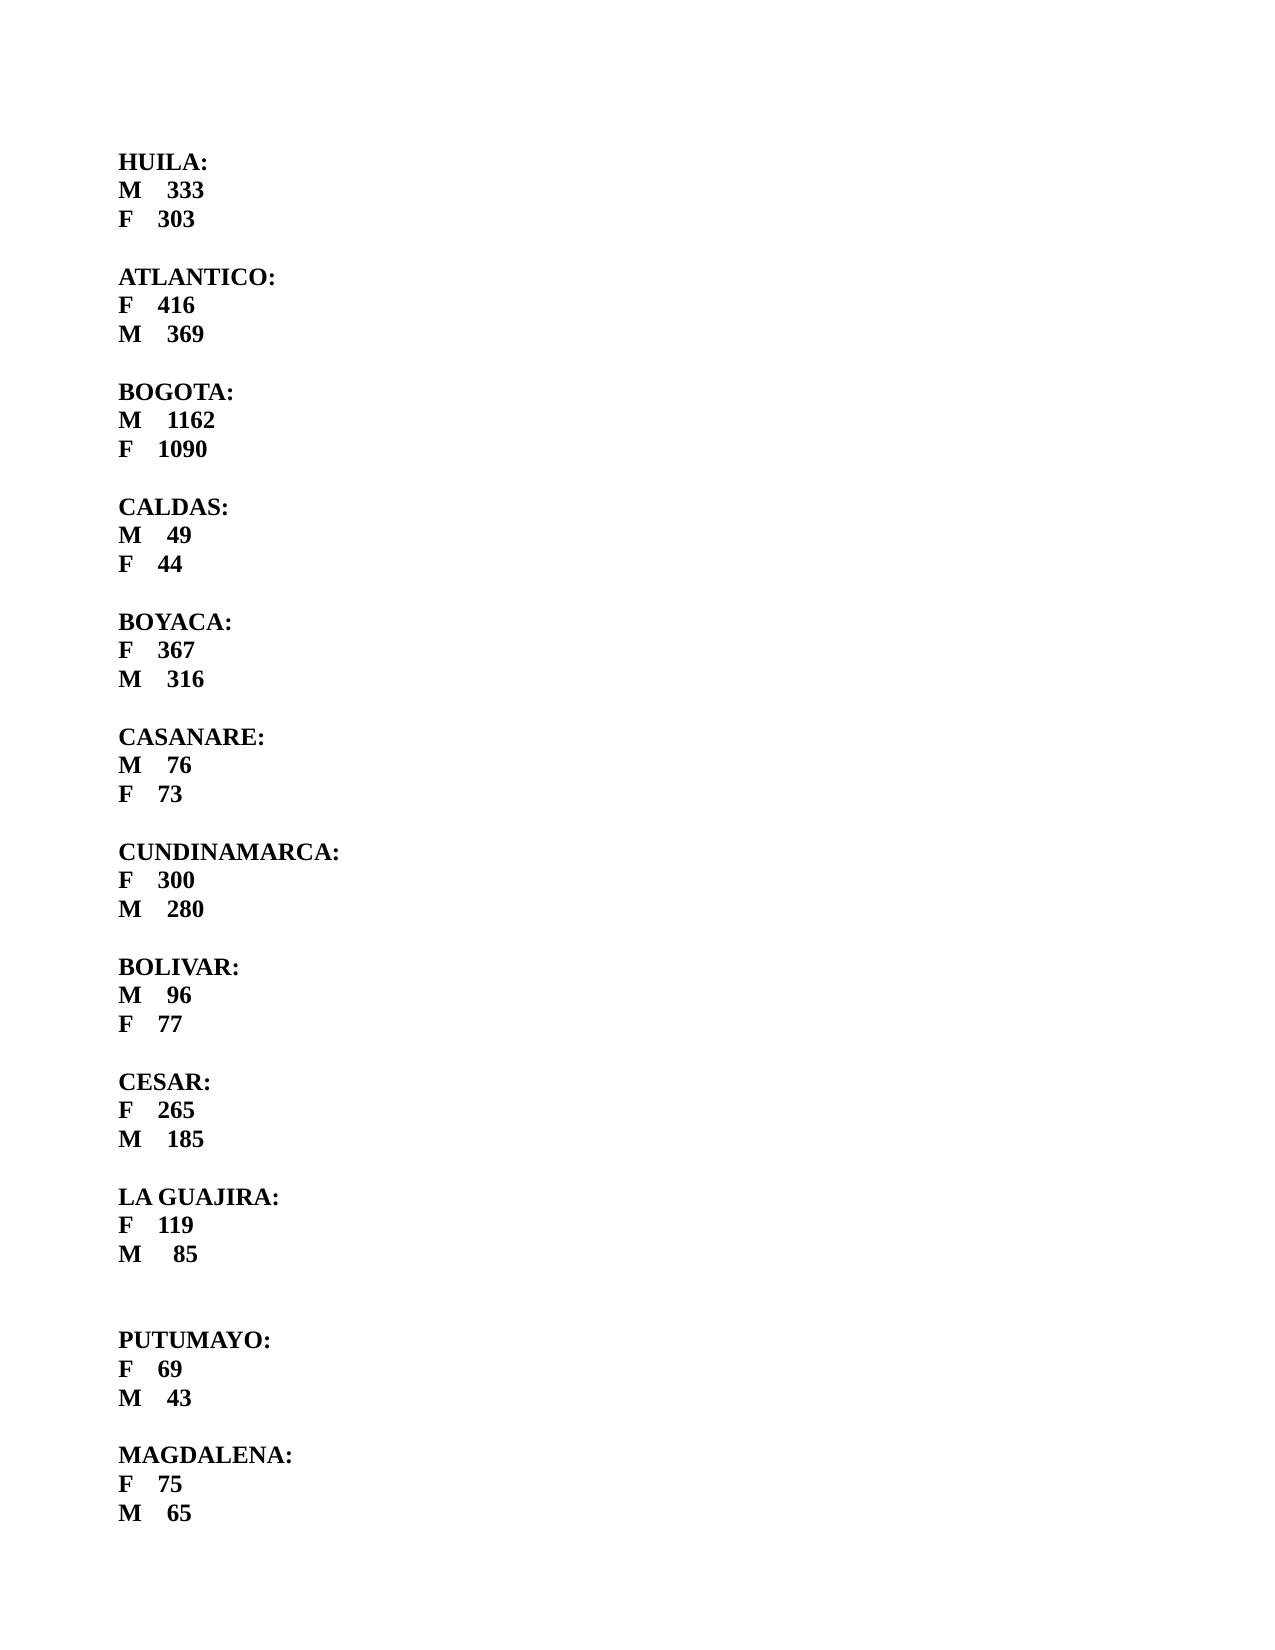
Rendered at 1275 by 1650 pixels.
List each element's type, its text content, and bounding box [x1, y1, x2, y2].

text PUTUMAYO: [118, 1326, 1157, 1354]
text F 367 [118, 636, 1157, 664]
text M 185 [118, 1124, 1157, 1153]
text M 280 [118, 894, 1157, 923]
text CUNDINAMARCA: [118, 837, 1157, 866]
text M 96 [118, 981, 1157, 1009]
text F 73 [118, 779, 1157, 808]
text M 43 [118, 1383, 1157, 1412]
text CESAR: [118, 1067, 1157, 1096]
text BOLIVAR: [118, 952, 1157, 981]
text BOYACA: [118, 607, 1157, 636]
text M 65 [118, 1498, 1157, 1527]
text BOGOTA: [118, 377, 1157, 406]
text M 85 [118, 1239, 1157, 1268]
text F 1090 [118, 434, 1157, 463]
text F 69 [118, 1354, 1157, 1383]
text M 49 [118, 521, 1157, 549]
text M 333 [118, 176, 1157, 204]
text M 76 [118, 751, 1157, 779]
text F 300 [118, 866, 1157, 894]
text ATLANTICO: [118, 262, 1157, 291]
text M 1162 [118, 406, 1157, 434]
text MAGDALENA: [118, 1441, 1157, 1469]
text M 369 [118, 319, 1157, 348]
text F 119 [118, 1211, 1157, 1239]
text F 416 [118, 291, 1157, 319]
text F 77 [118, 1009, 1157, 1038]
text F 265 [118, 1096, 1157, 1124]
text HUILA: [118, 147, 1157, 176]
text F 44 [118, 549, 1157, 578]
text F 303 [118, 204, 1157, 233]
text M 316 [118, 664, 1157, 693]
text CALDAS: [118, 492, 1157, 521]
text LA GUAJIRA: [118, 1182, 1157, 1211]
text CASANARE: [118, 722, 1157, 751]
text F 75 [118, 1469, 1157, 1498]
